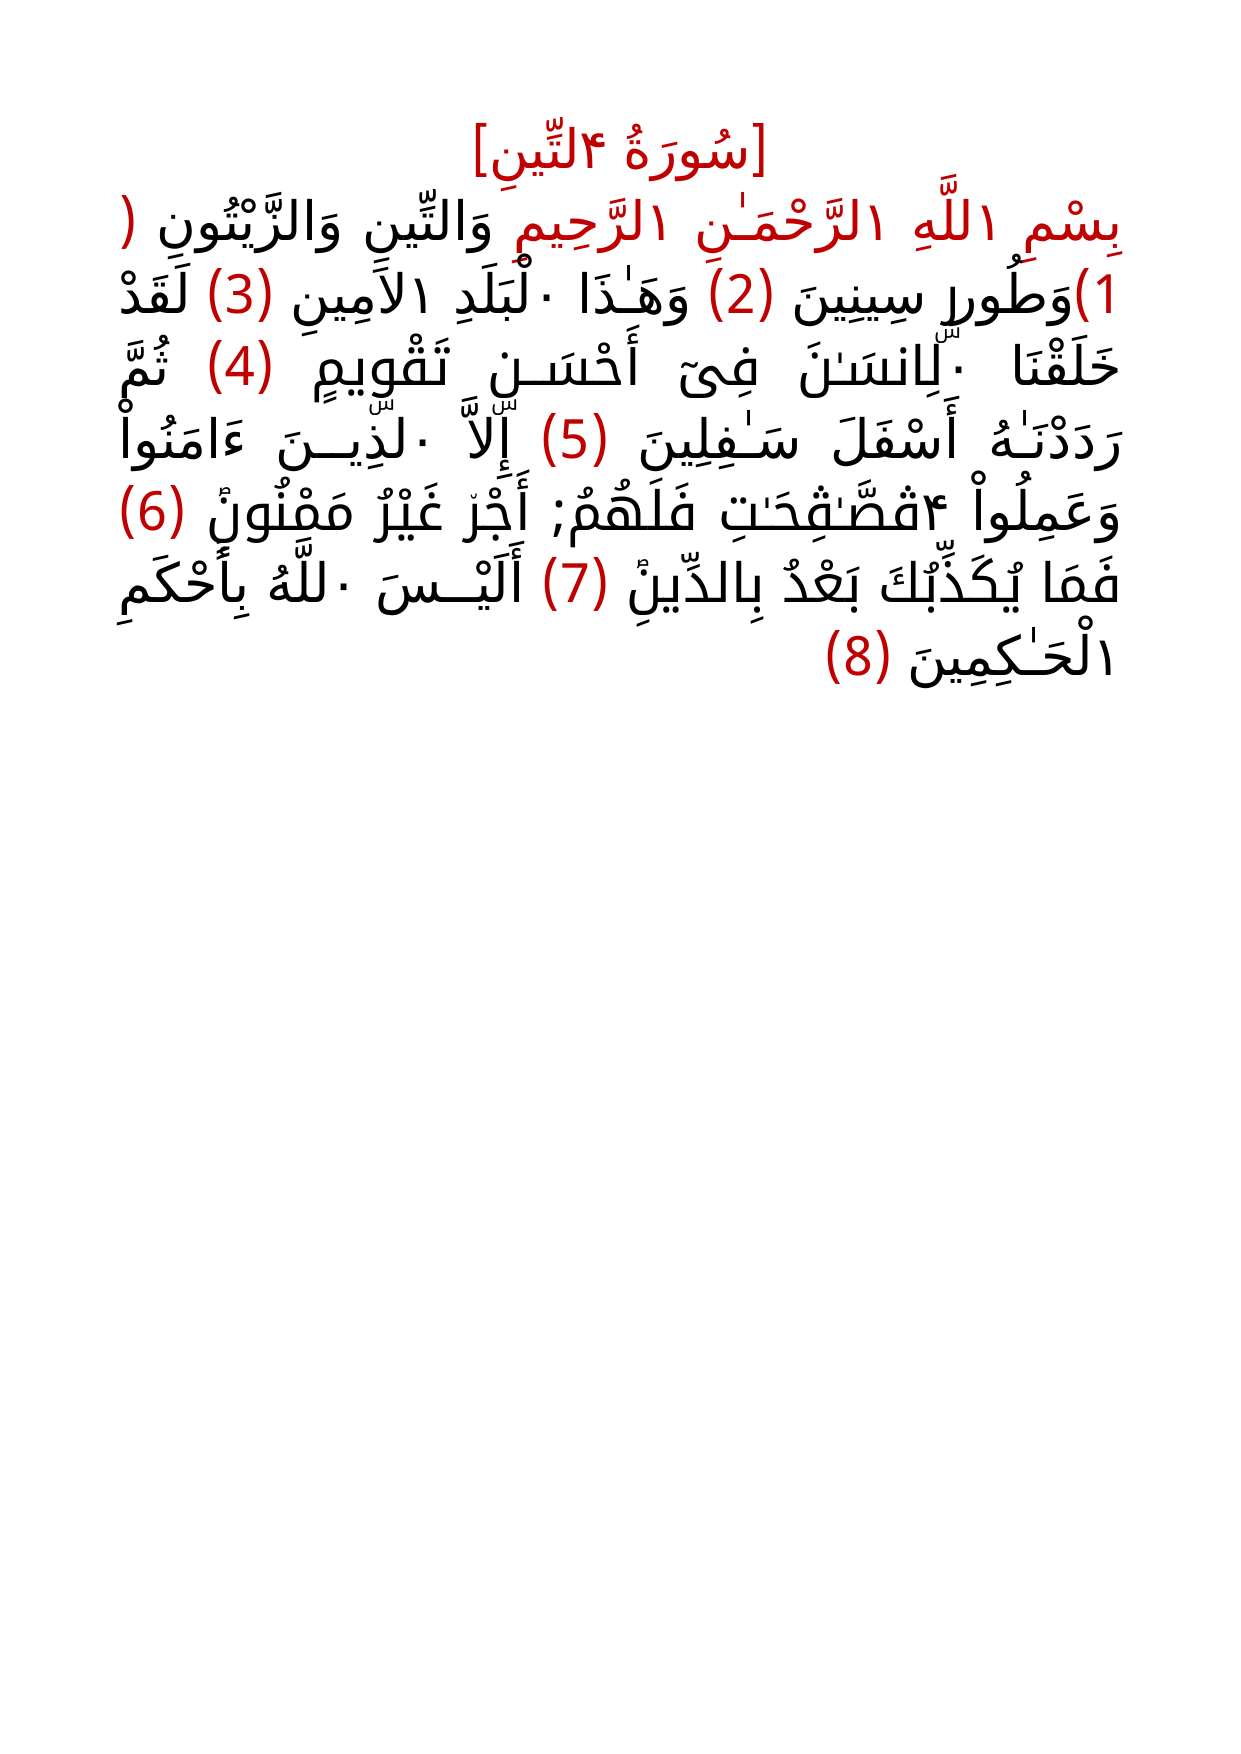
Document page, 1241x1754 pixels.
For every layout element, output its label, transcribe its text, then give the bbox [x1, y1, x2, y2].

text بِسْمِ ۱للَّهِ ۱لرَّحْمَـٰنِ ۱لرَّحِيمِ وَالتِّينِ وَالزَّيْتُونِ (1) وَطُورۣ سِينِينَ (2) وَهَـٰذَا ۰لْبَلَدِ ۱لاَمِينِ (3) لَقَدْ خَلَقْنَا ۰لِانسَـٰنَ فِىٓ أَحْسَــنۣ تَقْوۣيمٍ (4) ثُمَّ رَدَدْنَـٰهُ أَسْفَلَ سَـٰفِلِينَ (5) إِلاَّ ۰لذِيــنَ ءَامَنُواْ وَعَمِلُواْ ۴ڤصَّـٰڤِحَـٰتِ فَلَهُمُ; أَجْر٘ غَيْرُ مَمْنُونٍؐ (6) فَمَا يُكَذِّبُكَ بَعْدُ بِالدِّينِؐ (7) أَلَيْــسَ ۰للَّهُ بِأَحْكَمِ ۱لْحَـٰكِمِينَ (8) [118, 191, 1122, 697]
subtitle [سُورَةُ ۴لتِّينِ] [118, 118, 1122, 191]
